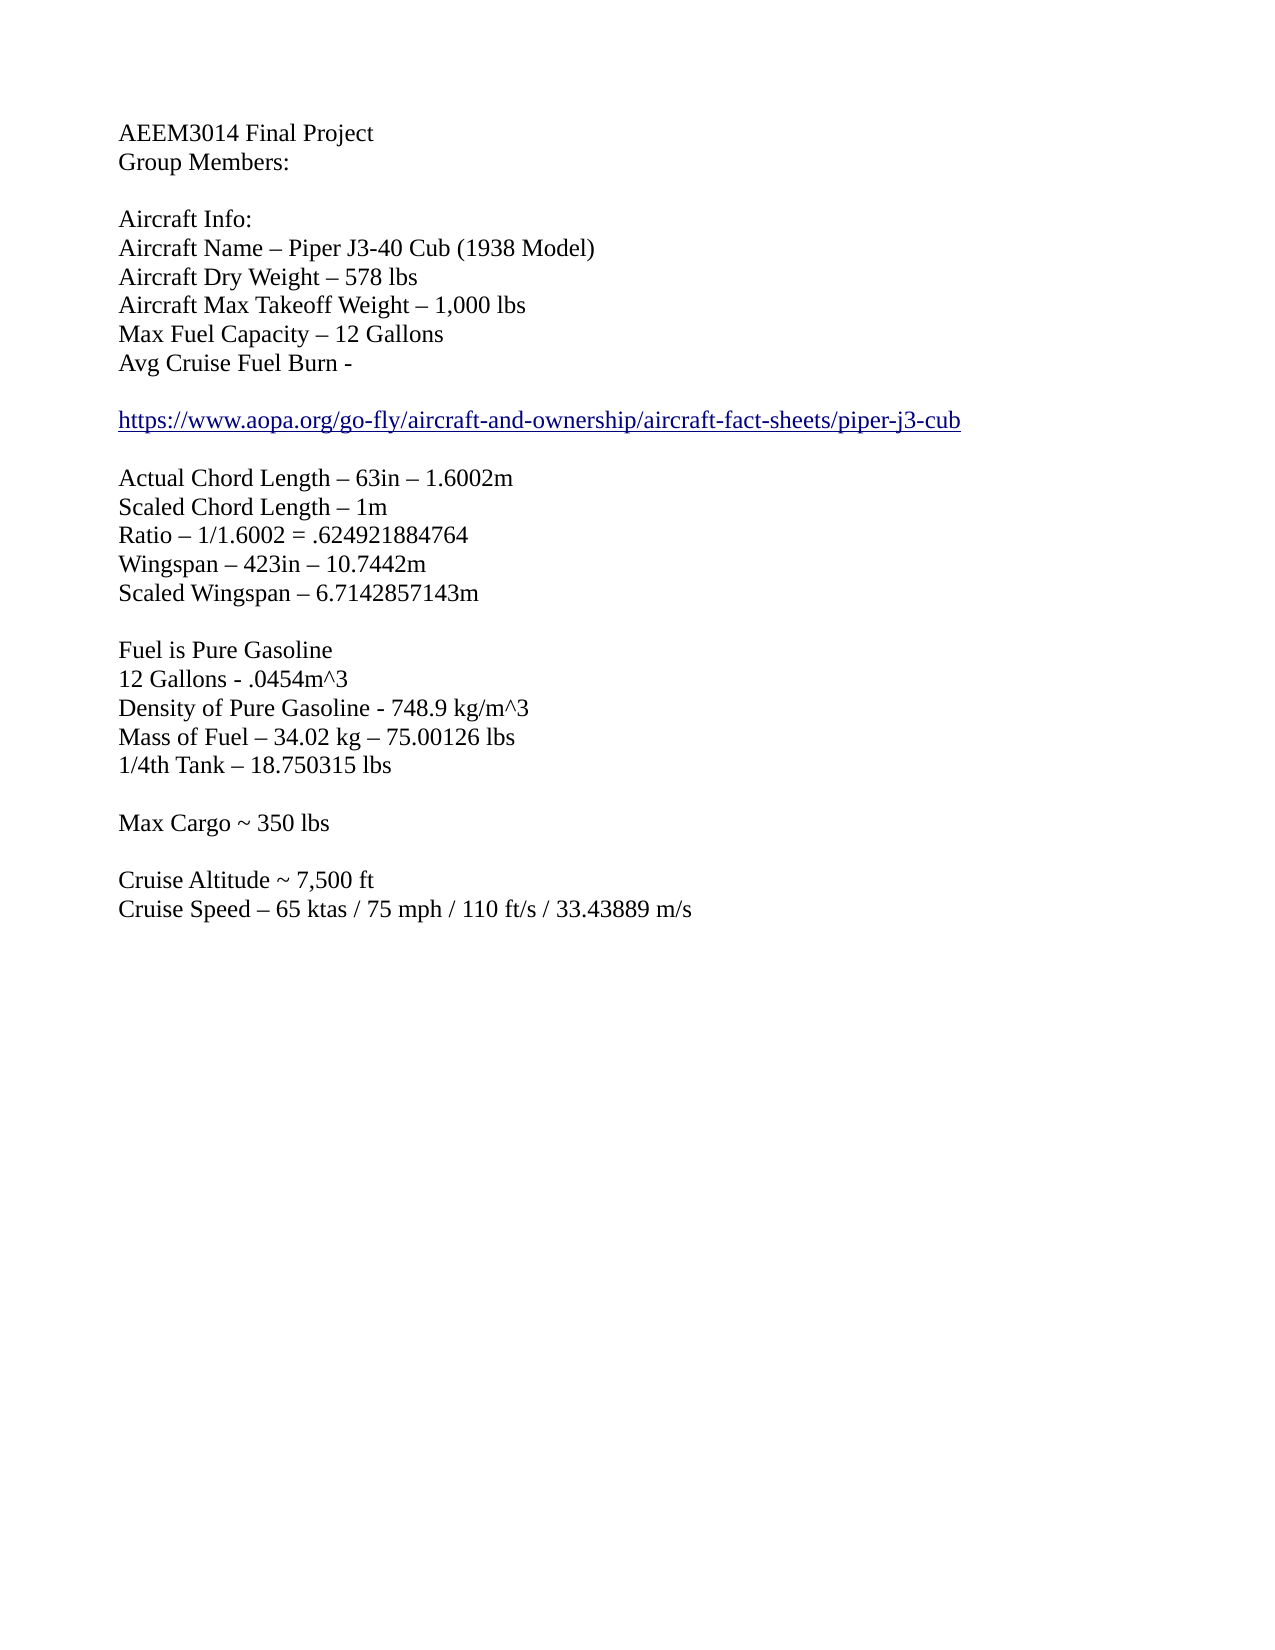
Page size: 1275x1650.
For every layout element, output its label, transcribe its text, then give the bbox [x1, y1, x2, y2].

text Aircraft Info: [118, 204, 1157, 233]
text Cruise Altitude ~ 7,500 ft [118, 866, 1157, 894]
text AEEM3014 Final Project [118, 118, 1157, 147]
text Max Fuel Capacity – 12 Gallons [118, 319, 1157, 348]
text Actual Chord Length – 63in – 1.6002m [118, 463, 1157, 492]
text Max Cargo ~ 350 lbs [118, 808, 1157, 837]
text 12 Gallons - .0454m^3 [118, 664, 1157, 693]
text Scaled Chord Length – 1m [118, 492, 1157, 521]
text Mass of Fuel – 34.02 kg – 75.00126 lbs [118, 722, 1157, 751]
text Group Members: [118, 147, 1157, 176]
text Density of Pure Gasoline - 748.9 kg/m^3 [118, 693, 1157, 722]
text Aircraft Dry Weight – 578 lbs [118, 262, 1157, 291]
text Aircraft Max Takeoff Weight – 1,000 lbs [118, 291, 1157, 319]
text Ratio – 1/1.6002 = .624921884764 [118, 521, 1157, 549]
text Scaled Wingspan – 6.7142857143m [118, 578, 1157, 607]
text https://www.aopa.org/go-fly/aircraft-and-ownership/aircraft-fact-sheets/piper-j3-cub [118, 406, 1157, 434]
text 1/4th Tank – 18.750315 lbs [118, 751, 1157, 779]
text Cruise Speed – 65 ktas / 75 mph / 110 ft/s / 33.43889 m/s [118, 894, 1157, 923]
text Fuel is Pure Gasoline [118, 636, 1157, 664]
text Wingspan – 423in – 10.7442m [118, 549, 1157, 578]
text Aircraft Name – Piper J3-40 Cub (1938 Model) [118, 233, 1157, 262]
text Avg Cruise Fuel Burn - [118, 348, 1157, 377]
